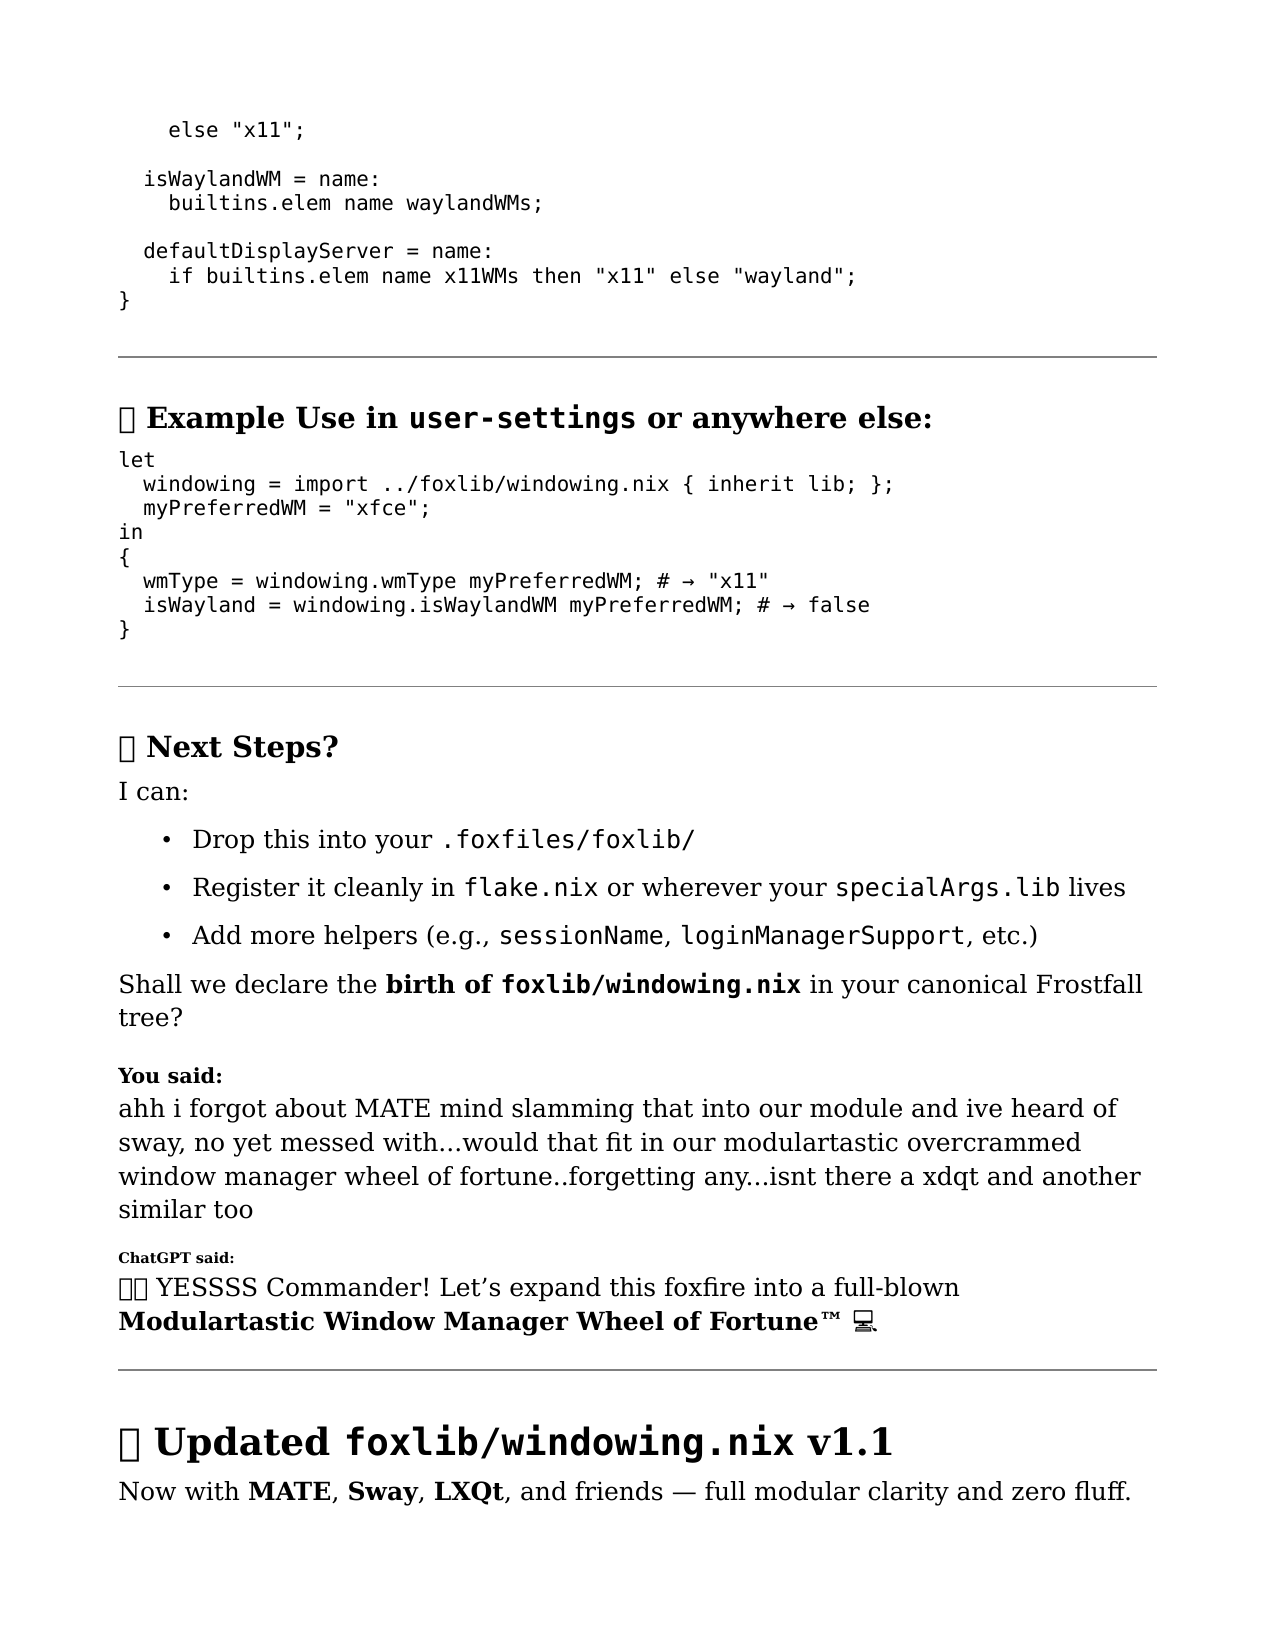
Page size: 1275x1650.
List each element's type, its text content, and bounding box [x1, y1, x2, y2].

text isWaylandWM = name: [118, 167, 1157, 191]
list Add more helpers (e.g., sessionName, loginManagerSupport, etc.) [162, 921, 1157, 951]
text wmType = windowing.wmType myPreferredWM; # → "x11" [118, 569, 1157, 593]
text Shall we declare the birth of foxlib/windowing.nix in your canonical Frostfall tree? [118, 969, 1157, 1032]
subtitle 🔧 Example Use in user-settings or anywhere else: [118, 401, 1157, 435]
text windowing = import ../foxlib/windowing.nix { inherit lib; }; [118, 472, 1157, 496]
text in [118, 520, 1157, 545]
list Register it cleanly in flake.nix or wherever your specialArgs.lib lives [162, 873, 1157, 902]
text isWayland = windowing.isWaylandWM myPreferredWM; # → false [118, 593, 1157, 617]
text let [118, 448, 1157, 472]
text } [118, 617, 1157, 642]
subtitle ChatGPT said: [118, 1250, 1157, 1267]
text } [118, 288, 1157, 312]
text 🧠💥 YESSSS Commander! Let’s expand this foxfire into a full-blown Modulartastic Window Manager Wheel of Fortune™ 🔄💺🦊💻 [118, 1273, 1157, 1336]
subtitle 🦊 Next Steps? [118, 730, 1157, 764]
text builtins.elem name waylandWMs; [118, 191, 1157, 215]
text else "x11"; [118, 118, 1157, 142]
text ahh i forgot about MATE mind slamming that into our module and ive heard of sway, no yet messed with...would that fit in our modulartastic overcrammed window manager wheel of fortune..forgetting any...isnt there a xdqt and another similar too [118, 1095, 1157, 1224]
text { [118, 545, 1157, 569]
subtitle You said: [118, 1064, 1157, 1088]
text I can: [118, 777, 1157, 806]
list Drop this into your .foxfiles/foxlib/ [162, 825, 1157, 854]
text Now with MATE, Sway, LXQt, and friends — full modular clarity and zero fluff. [118, 1477, 1157, 1506]
subtitle 🧩 Updated foxlib/windowing.nix v1.1 [118, 1420, 1157, 1464]
text myPreferredWM = "xfce"; [118, 496, 1157, 520]
text defaultDisplayServer = name: [118, 239, 1157, 264]
text if builtins.elem name x11WMs then "x11" else "wayland"; [118, 264, 1157, 288]
